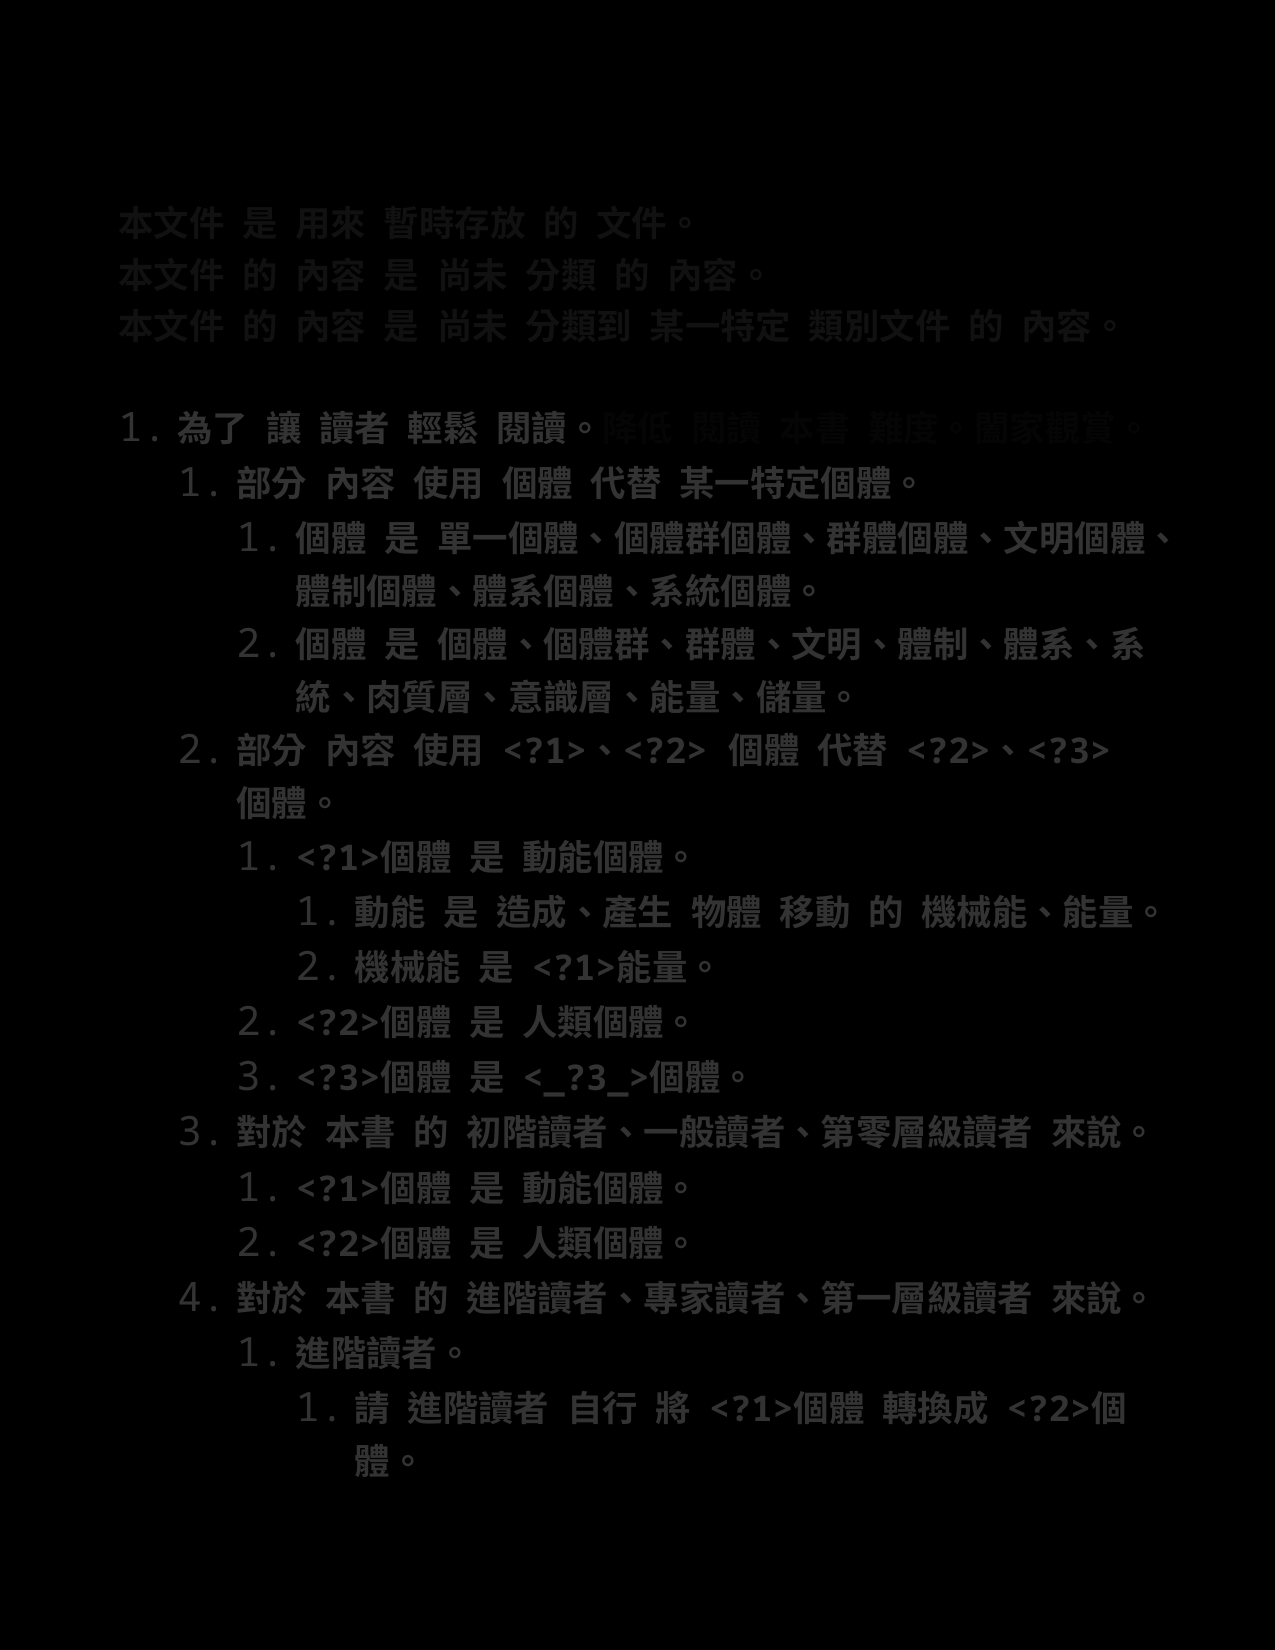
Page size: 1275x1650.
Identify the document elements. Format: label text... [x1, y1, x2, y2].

list 進階讀者。 [236, 1323, 1157, 1378]
list <?1>個體 是 動能個體。 [236, 827, 1157, 882]
text 本文件 是 用來 暫時存放 的 文件。 [118, 196, 1157, 247]
list 部分 內容 使用 <?1>、<?2> 個體 代替 <?2>、<?3> 個體。 [177, 721, 1157, 827]
list <?1>個體 是 動能個體。 [236, 1158, 1157, 1213]
list 機械能 是 <?1>能量。 [295, 937, 1157, 992]
text 本文件 的 內容 是 尚未 分類到 某一特定 類別文件 的 內容。 [118, 298, 1157, 349]
list 個體 是 個體、個體群、群體、文明、體制、體系、系統、肉質層、意識層、能量、儲量。 [236, 614, 1157, 721]
text 本文件 的 內容 是 尚未 分類 的 內容。 [118, 247, 1157, 298]
list 對於 本書 的 初階讀者、一般讀者、第零層級讀者 來說。 [177, 1103, 1157, 1158]
list 為了 讓 讀者 輕鬆 閱讀。降低 閱讀 本書 難度。闔家觀賞。 [118, 398, 1157, 453]
list <?2>個體 是 人類個體。 [236, 1213, 1157, 1268]
list 請 進階讀者 自行 將 <?1>個體 轉換成 <?2>個體。 [295, 1378, 1157, 1484]
list 個體 是 單一個體、個體群個體、群體個體、文明個體、體制個體、體系個體、系統個體。 [236, 508, 1157, 614]
list 部分 內容 使用 個體 代替 某一特定個體。 [177, 453, 1157, 508]
list 動能 是 造成、產生 物體 移動 的 機械能、能量。 [295, 882, 1157, 937]
list 對於 本書 的 進階讀者、專家讀者、第一層級讀者 來說。 [177, 1268, 1157, 1323]
list <?3>個體 是 <_?3_>個體。 [236, 1047, 1157, 1103]
list <?2>個體 是 人類個體。 [236, 992, 1157, 1047]
